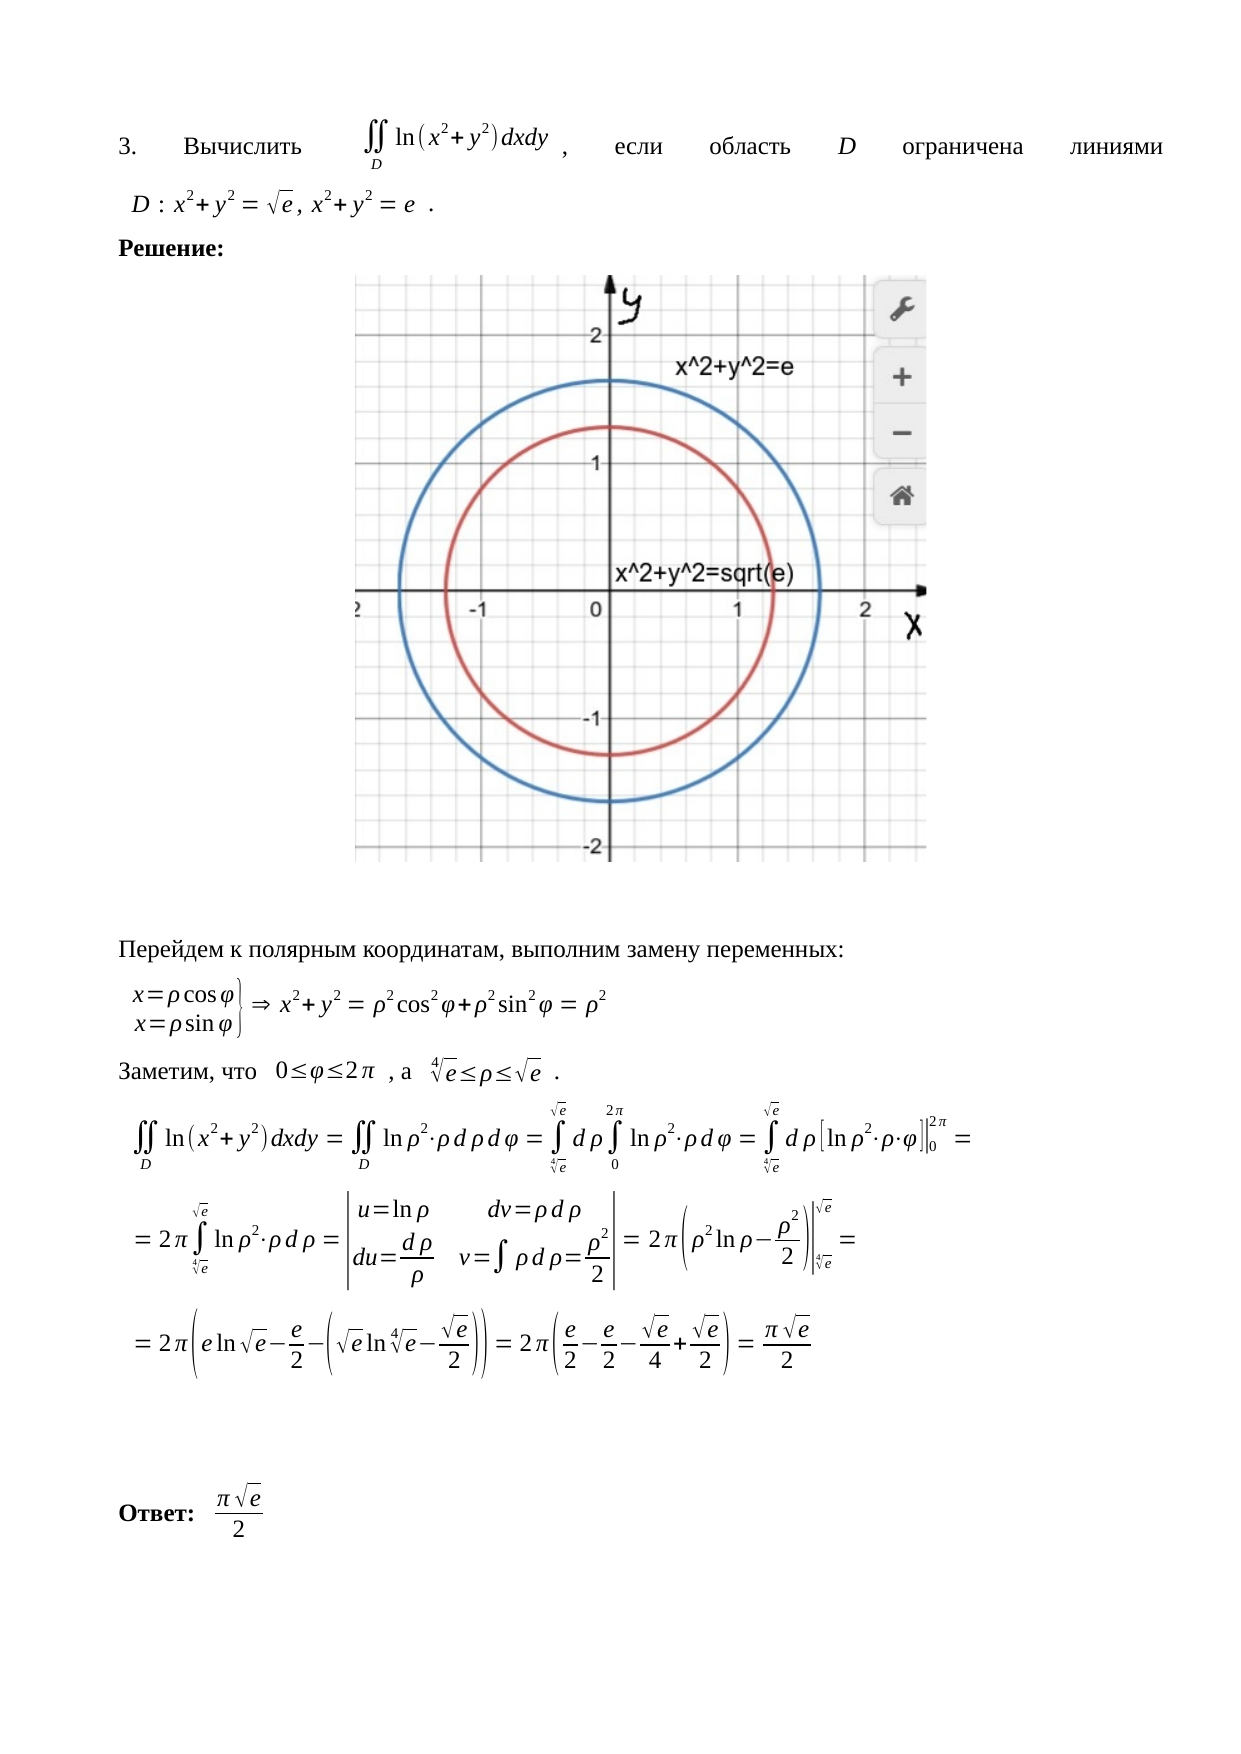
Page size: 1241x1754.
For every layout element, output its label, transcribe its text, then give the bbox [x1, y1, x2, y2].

text Перейдем к полярным координатам, выполним замену переменных: [118, 934, 1163, 963]
picture [355, 275, 927, 862]
text Ответ: [118, 1482, 1163, 1543]
text 3. Вычислить , если область D ограничена линиями . [118, 118, 1163, 218]
text Заметим, что , а . [118, 1054, 1163, 1087]
text Решение: [118, 233, 1163, 261]
